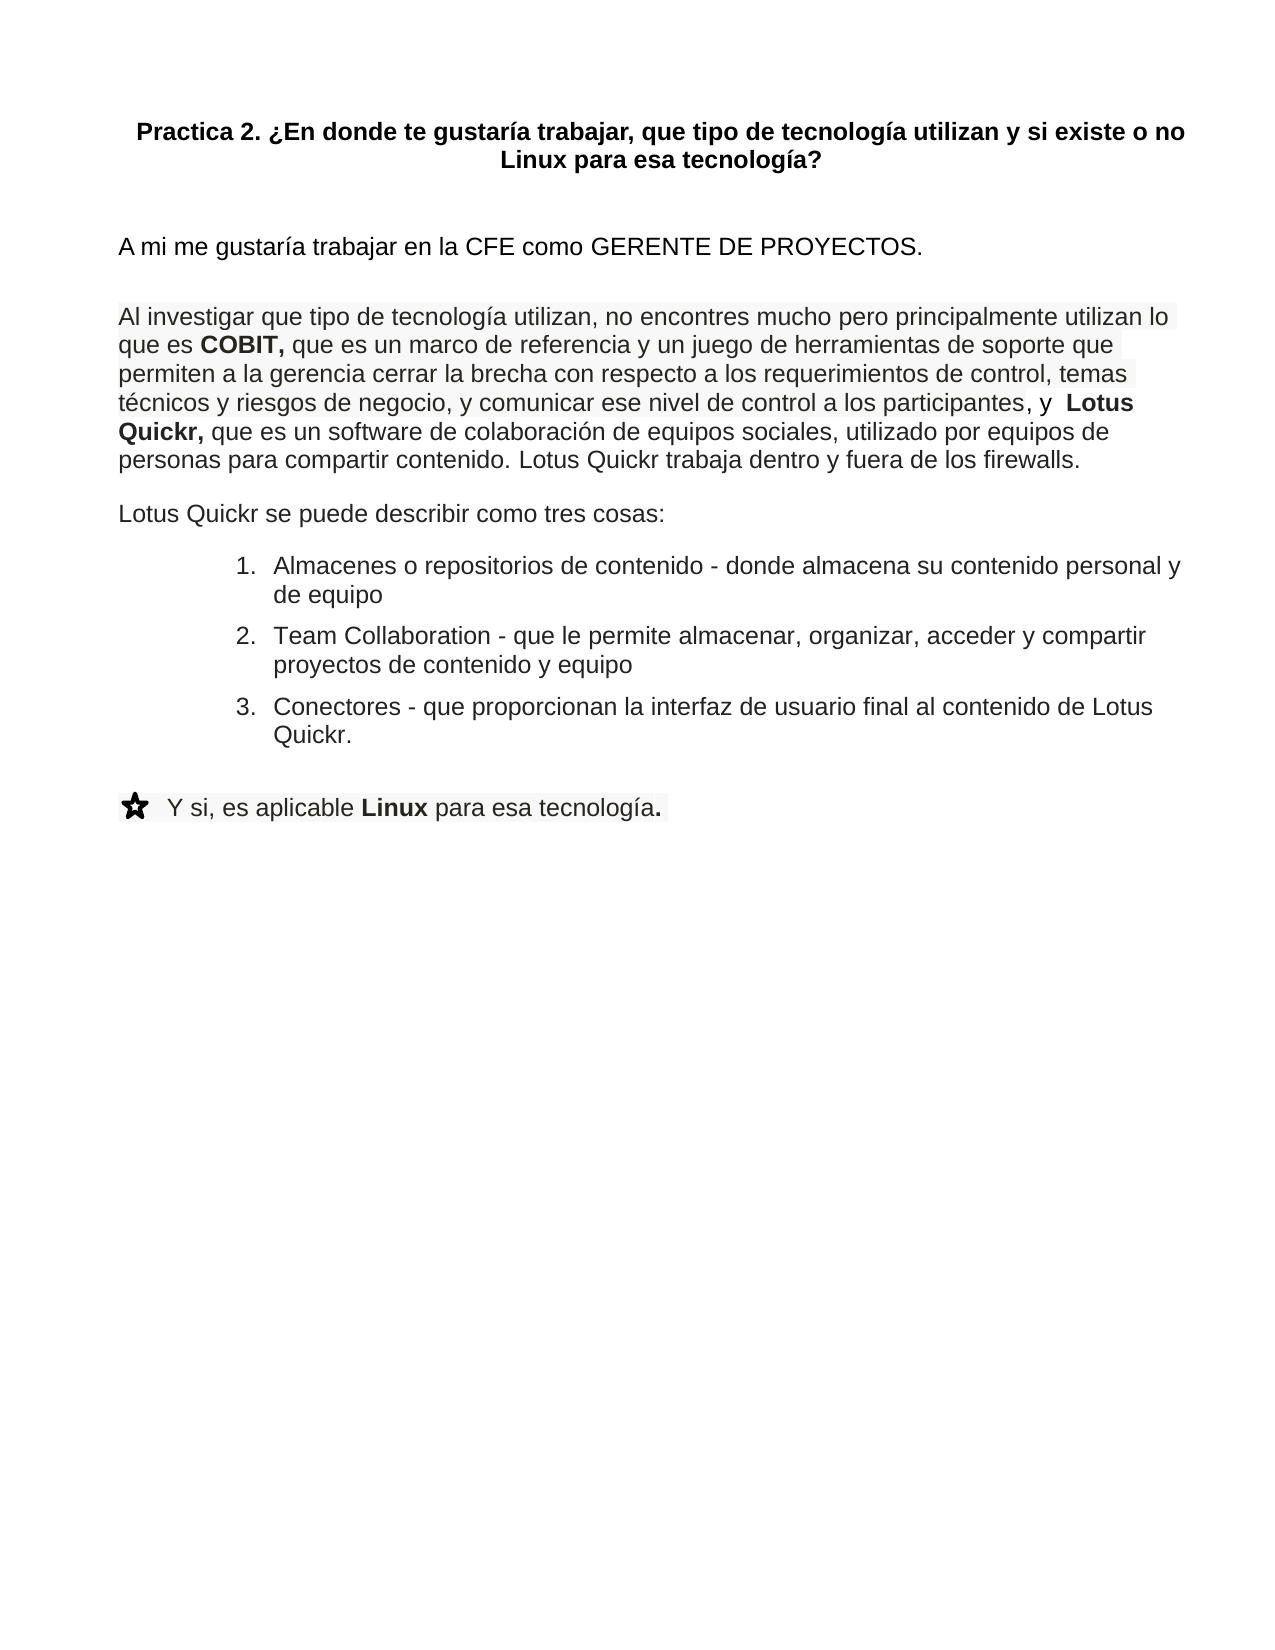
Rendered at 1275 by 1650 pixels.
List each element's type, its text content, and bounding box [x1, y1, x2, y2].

list Team Collaboration - que le permite almacenar, organizar, acceder y compartir proyectos de contenido y equipo [236, 621, 1205, 679]
text Lotus Quickr se puede describir como tres cosas: [118, 499, 1205, 528]
text Y si, es aplicable Linux para esa tecnología. [118, 793, 1205, 822]
text Practica 2. ¿En donde te gustaría trabajar, que tipo de tecnología utilizan y si existe o no Linux para esa tecnología? [118, 117, 1205, 174]
text A mi me gustaría trabajar en la CFE como GERENTE DE PROYECTOS. [118, 232, 1205, 260]
list Conectores - que proporcionan la interfaz de usuario final al contenido de Lotus Quickr. [236, 692, 1205, 749]
list Almacenes o repositorios de contenido - donde almacena su contenido personal y de equipo [236, 551, 1205, 608]
text Al investigar que tipo de tecnología utilizan, no encontres mucho pero principalmente utilizan lo que es COBIT, que es un marco de referencia y un juego de herramientas de soporte que permiten a la gerencia cerrar la brecha con respecto a los requerimientos de control, temas técnicos y riesgos de negocio, y comunicar ese nivel de control a los participantes, y Lotus Quickr, que es un software de colaboración de equipos sociales, utilizado por equipos de personas para compartir contenido. Lotus Quickr trabaja dentro y fuera de los firewalls. [118, 302, 1205, 474]
